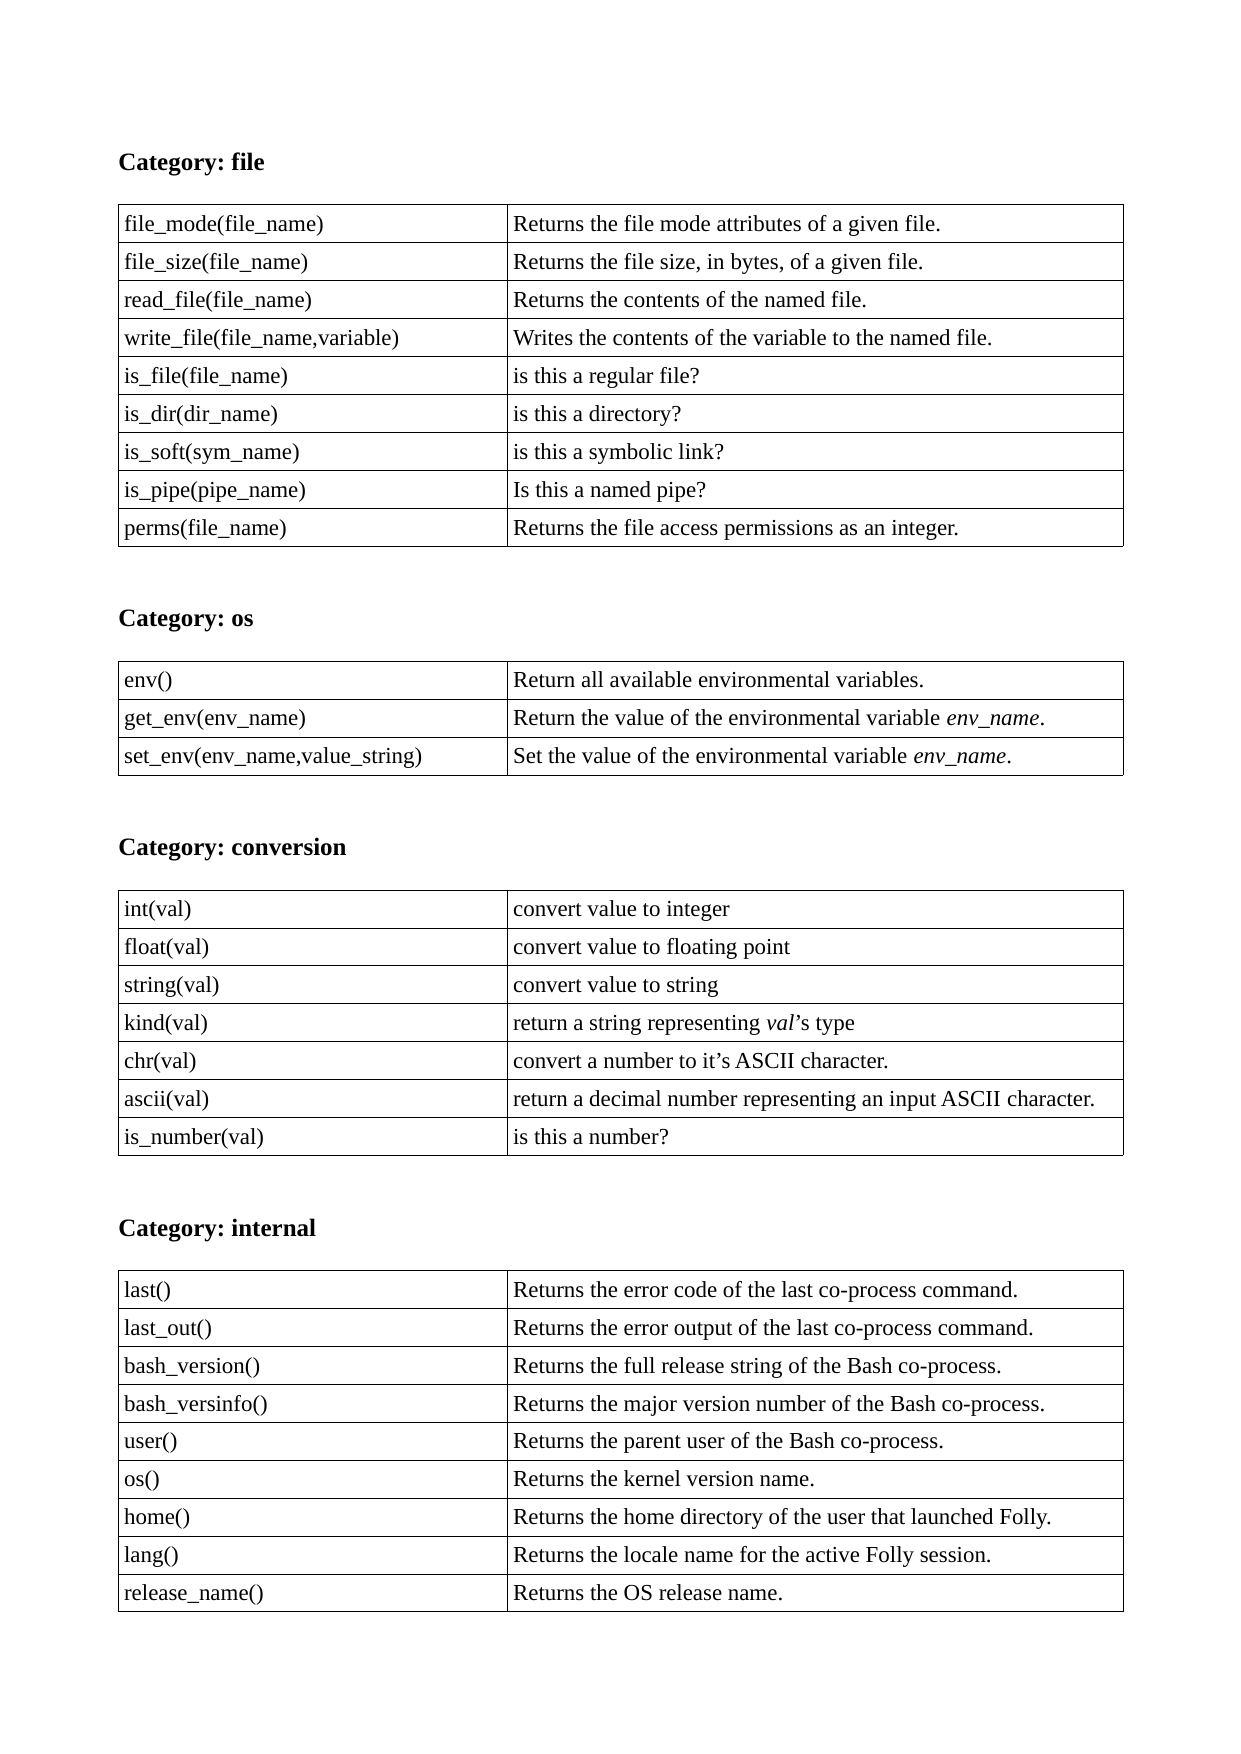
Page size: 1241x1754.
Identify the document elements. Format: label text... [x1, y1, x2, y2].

table_cell Is this a named pipe? [508, 471, 1123, 508]
table_cell home() [119, 1499, 507, 1536]
table_cell return a string representing val’s type [508, 1004, 1123, 1041]
table_cell is this a directory? [508, 395, 1123, 432]
table_cell is this a regular file? [508, 357, 1123, 394]
table_cell get_env(env_name) [119, 700, 507, 737]
table_cell is_dir(dir_name) [119, 395, 507, 432]
table_cell return a decimal number representing an input ASCII character. [508, 1080, 1123, 1117]
table_cell string(val) [119, 966, 507, 1003]
text Category: conversion [118, 832, 1122, 861]
table_cell perms(file_name) [119, 509, 507, 546]
table_cell chr(val) [119, 1042, 507, 1079]
table_cell os() [119, 1461, 507, 1498]
table_cell last_out() [119, 1309, 507, 1346]
table_cell user() [119, 1423, 507, 1460]
table_cell Returns the locale name for the active Folly session. [508, 1537, 1123, 1573]
table_cell convert value to string [508, 966, 1123, 1003]
table_cell float(val) [119, 929, 507, 965]
text Category: internal [118, 1213, 1122, 1241]
table_cell Returns the contents of the named file. [508, 281, 1123, 318]
table_cell Returns the kernel version name. [508, 1461, 1123, 1498]
table_header int(val) [119, 891, 507, 927]
table_cell is_file(file_name) [119, 357, 507, 394]
table_header Returns the error code of the last co-process command. [508, 1271, 1123, 1308]
table_cell convert a number to it’s ASCII character. [508, 1042, 1123, 1079]
table_header convert value to integer [508, 891, 1123, 927]
table_header Returns the file mode attributes of a given file. [508, 205, 1123, 242]
table_cell Returns the OS release name. [508, 1575, 1123, 1611]
text Category: os [118, 603, 1122, 632]
table_cell convert value to floating point [508, 929, 1123, 965]
table_cell Returns the error output of the last co-process command. [508, 1309, 1123, 1346]
table_cell is_number(val) [119, 1118, 507, 1155]
table_header env() [119, 662, 507, 699]
table_cell is this a number? [508, 1118, 1123, 1155]
table_cell Returns the parent user of the Bash co-process. [508, 1423, 1123, 1460]
table_cell is_pipe(pipe_name) [119, 471, 507, 508]
table_cell read_file(file_name) [119, 281, 507, 318]
table_cell write_file(file_name,variable) [119, 319, 507, 356]
table_cell file_size(file_name) [119, 243, 507, 280]
table_cell bash_versinfo() [119, 1385, 507, 1422]
table_cell lang() [119, 1537, 507, 1573]
table_cell is this a symbolic link? [508, 433, 1123, 470]
table_cell is_soft(sym_name) [119, 433, 507, 470]
table_cell release_name() [119, 1575, 507, 1611]
table_cell Returns the home directory of the user that launched Folly. [508, 1499, 1123, 1536]
table_cell kind(val) [119, 1004, 507, 1041]
table_cell Returns the major version number of the Bash co-process. [508, 1385, 1123, 1422]
table_cell Returns the file size, in bytes, of a given file. [508, 243, 1123, 280]
table_cell set_env(env_name,value_string) [119, 738, 507, 774]
table_header Return all available environmental variables. [508, 662, 1123, 699]
text Category: file [118, 147, 1122, 176]
table_header file_mode(file_name) [119, 205, 507, 242]
table_header last() [119, 1271, 507, 1308]
table_cell Return the value of the environmental variable env_name. [508, 700, 1123, 737]
table_cell Writes the contents of the variable to the named file. [508, 319, 1123, 356]
table_cell Returns the file access permissions as an integer. [508, 509, 1123, 546]
table_cell bash_version() [119, 1347, 507, 1384]
table_cell Returns the full release string of the Bash co-process. [508, 1347, 1123, 1384]
table_cell ascii(val) [119, 1080, 507, 1117]
table_cell Set the value of the environmental variable env_name. [508, 738, 1123, 774]
